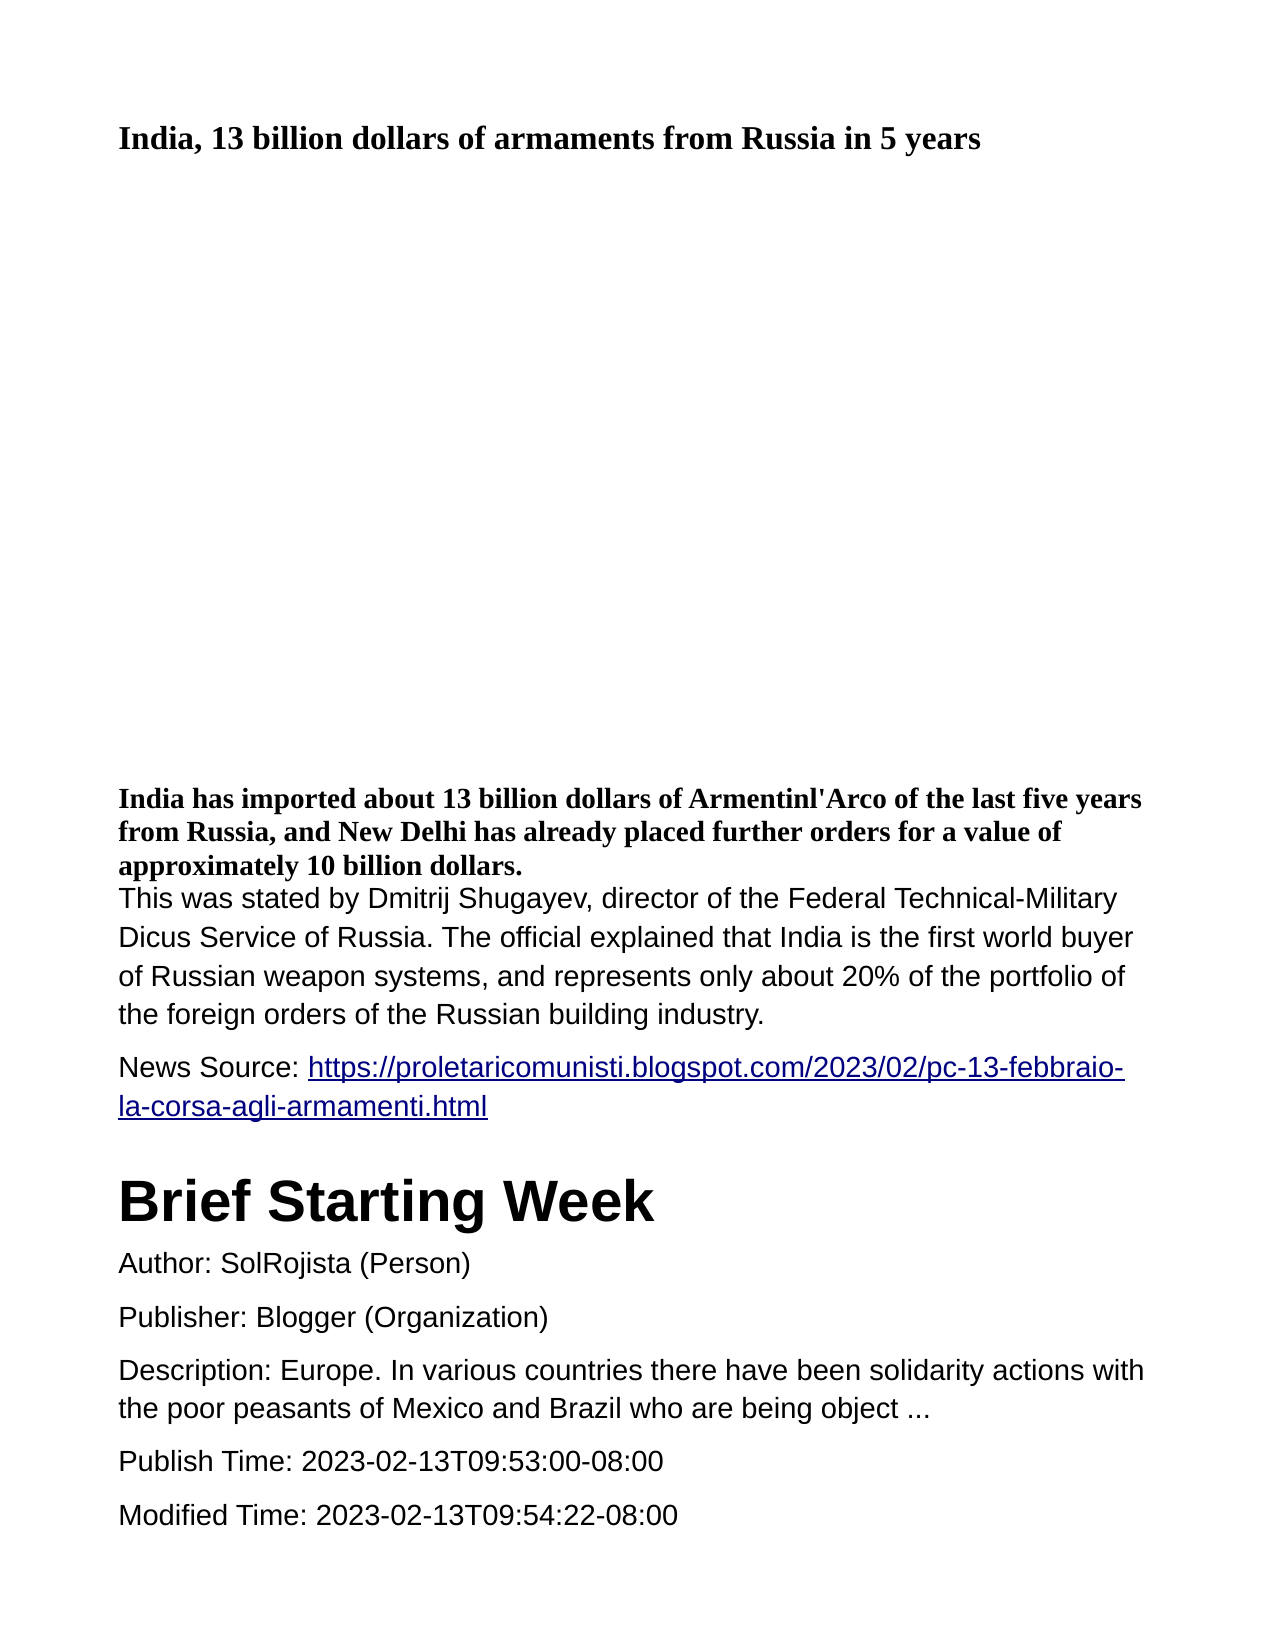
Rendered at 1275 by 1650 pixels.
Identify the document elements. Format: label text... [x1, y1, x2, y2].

text Publisher: Blogger (Organization) [118, 1300, 1157, 1333]
subtitle India has imported about 13 billion dollars of Armentinl'Arco of the last five years from Russia, and New Delhi has already placed further orders for a value of approximately 10 billion dollars. [118, 781, 1157, 882]
text This was stated by Dmitrij Shugayev, director of the Federal Technical-Military Dicus Service of Russia. The official explained that India is the first world buyer of Russian weapon systems, and represents only about 20% of the portfolio of the foreign orders of the Russian building industry. [118, 882, 1157, 1031]
text News Source: https://proletaricomunisti.blogspot.com/2023/02/pc-13-febbraio-la-corsa-agli-armamenti.html [118, 1050, 1157, 1122]
subtitle Brief Starting Week [118, 1167, 1157, 1234]
text Author: SolRojista (Person) [118, 1247, 1157, 1280]
text Modified Time: 2023-02-13T09:54:22-08:00 [118, 1498, 1157, 1531]
text Description: Europe. In various countries there have been solidarity actions with the poor peasants of Mexico and Brazil who are being object ... [118, 1353, 1157, 1425]
subtitle India, 13 billion dollars of armaments from Russia in 5 years [118, 118, 1157, 156]
text Publish Time: 2023-02-13T09:53:00-08:00 [118, 1444, 1157, 1478]
